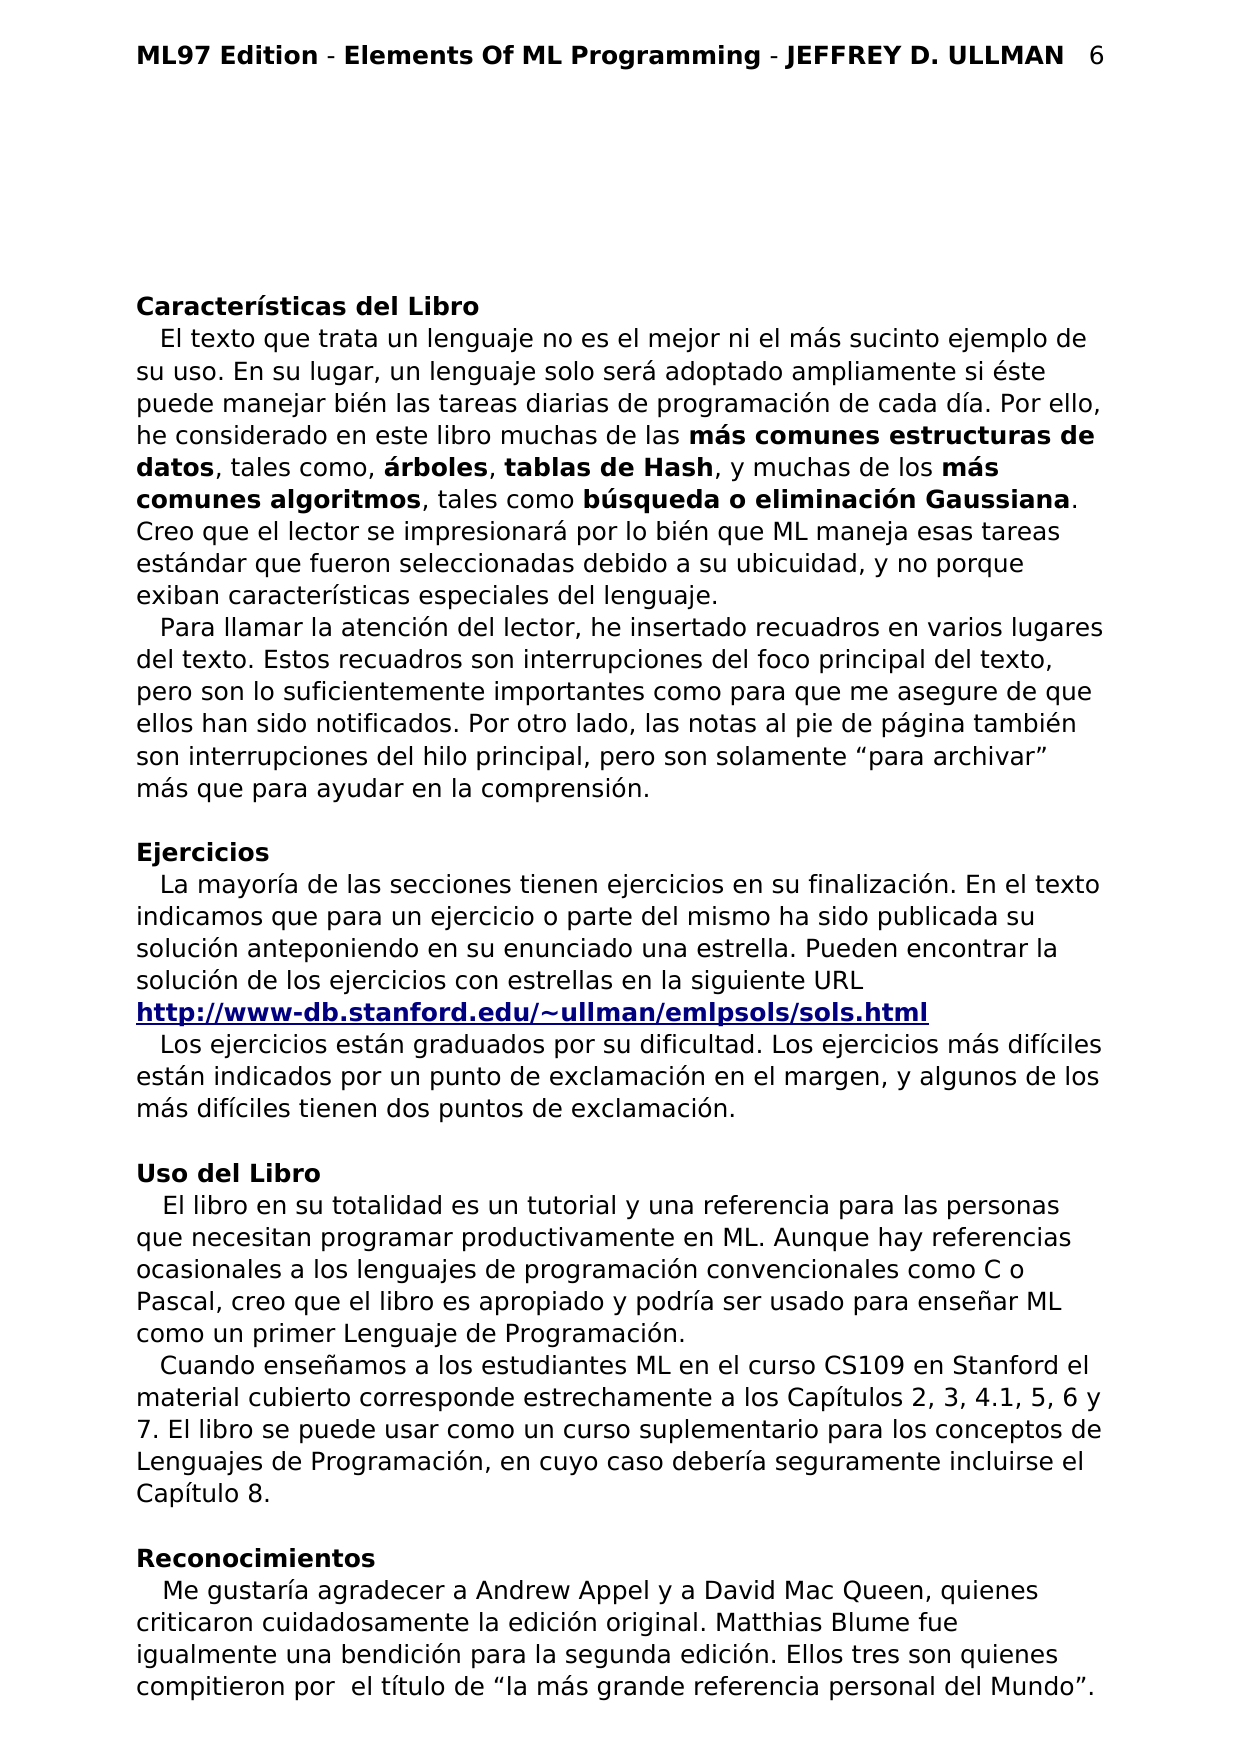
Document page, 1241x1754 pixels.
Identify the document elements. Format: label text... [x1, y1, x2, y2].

text Uso del Libro [136, 1159, 1104, 1188]
text El texto que trata un lenguaje no es el mejor ni el más sucinto ejemplo de su uso. En su lugar, un lenguaje solo será adoptado ampliamente si éste puede manejar bién las tareas diarias de programación de cada día. Por ello, he considerado en este libro muchas de las más comunes estructuras de datos, tales como, árboles, tablas de Hash, y muchas de los más comunes algoritmos, tales como búsqueda o eliminación Gaussiana. Creo que el lector se impresionará por lo bién que ML maneja esas tareas estándar que fueron seleccionadas debido a su ubicuidad, y no porque exiban características especiales del lenguaje. [136, 324, 1104, 610]
text Para llamar la atención del lector, he insertado recuadros en varios lugares del texto. Estos recuadros son interrupciones del foco principal del texto, pero son lo suficientemente importantes como para que me asegure de que ellos han sido notificados. Por otro lado, las notas al pie de página también son interrupciones del hilo principal, pero son solamente “para archivar” más que para ayudar en la comprensión. [136, 613, 1104, 803]
text El libro en su totalidad es un tutorial y una referencia para las personas que necesitan programar productivamente en ML. Aunque hay referencias ocasionales a los lenguajes de programación convencionales como C o Pascal, creo que el libro es apropiado y podría ser usado para enseñar ML como un primer Lenguaje de Programación. [136, 1191, 1104, 1348]
text Cuando enseñamos a los estudiantes ML en el curso CS109 en Stanford el material cubierto corresponde estrechamente a los Capítulos 2, 3, 4.1, 5, 6 y 7. El libro se puede usar como un curso suplementario para los conceptos de Lenguajes de Programación, en cuyo caso debería seguramente incluirse el Capítulo 8. [136, 1351, 1104, 1509]
text Me gustaría agradecer a Andrew Appel y a David Mac Queen, quienes criticaron cuidadosamente la edición original. Matthias Blume fue igualmente una bendición para la segunda edición. Ellos tres son quienes compitieron por el título de “la más grande referencia personal del Mundo”. [136, 1576, 1104, 1701]
text Los ejercicios están graduados por su dificultad. Los ejercicios más difíciles están indicados por un punto de exclamación en el margen, y algunos de los más difíciles tienen dos puntos de exclamación. [136, 1030, 1104, 1124]
text Ejercicios [136, 838, 1104, 867]
text Reconocimientos [136, 1544, 1104, 1573]
text La mayoría de las secciones tienen ejercicios en su finalización. En el texto indicamos que para un ejercicio o parte del mismo ha sido publicada su solución anteponiendo en su enunciado una estrella. Pueden encontrar la solución de los ejercicios con estrellas en la siguiente URL http://www-db.stanford.edu/~ullman/emlpsols/sols.html [136, 870, 1104, 1027]
text Características del Libro [136, 292, 1104, 322]
